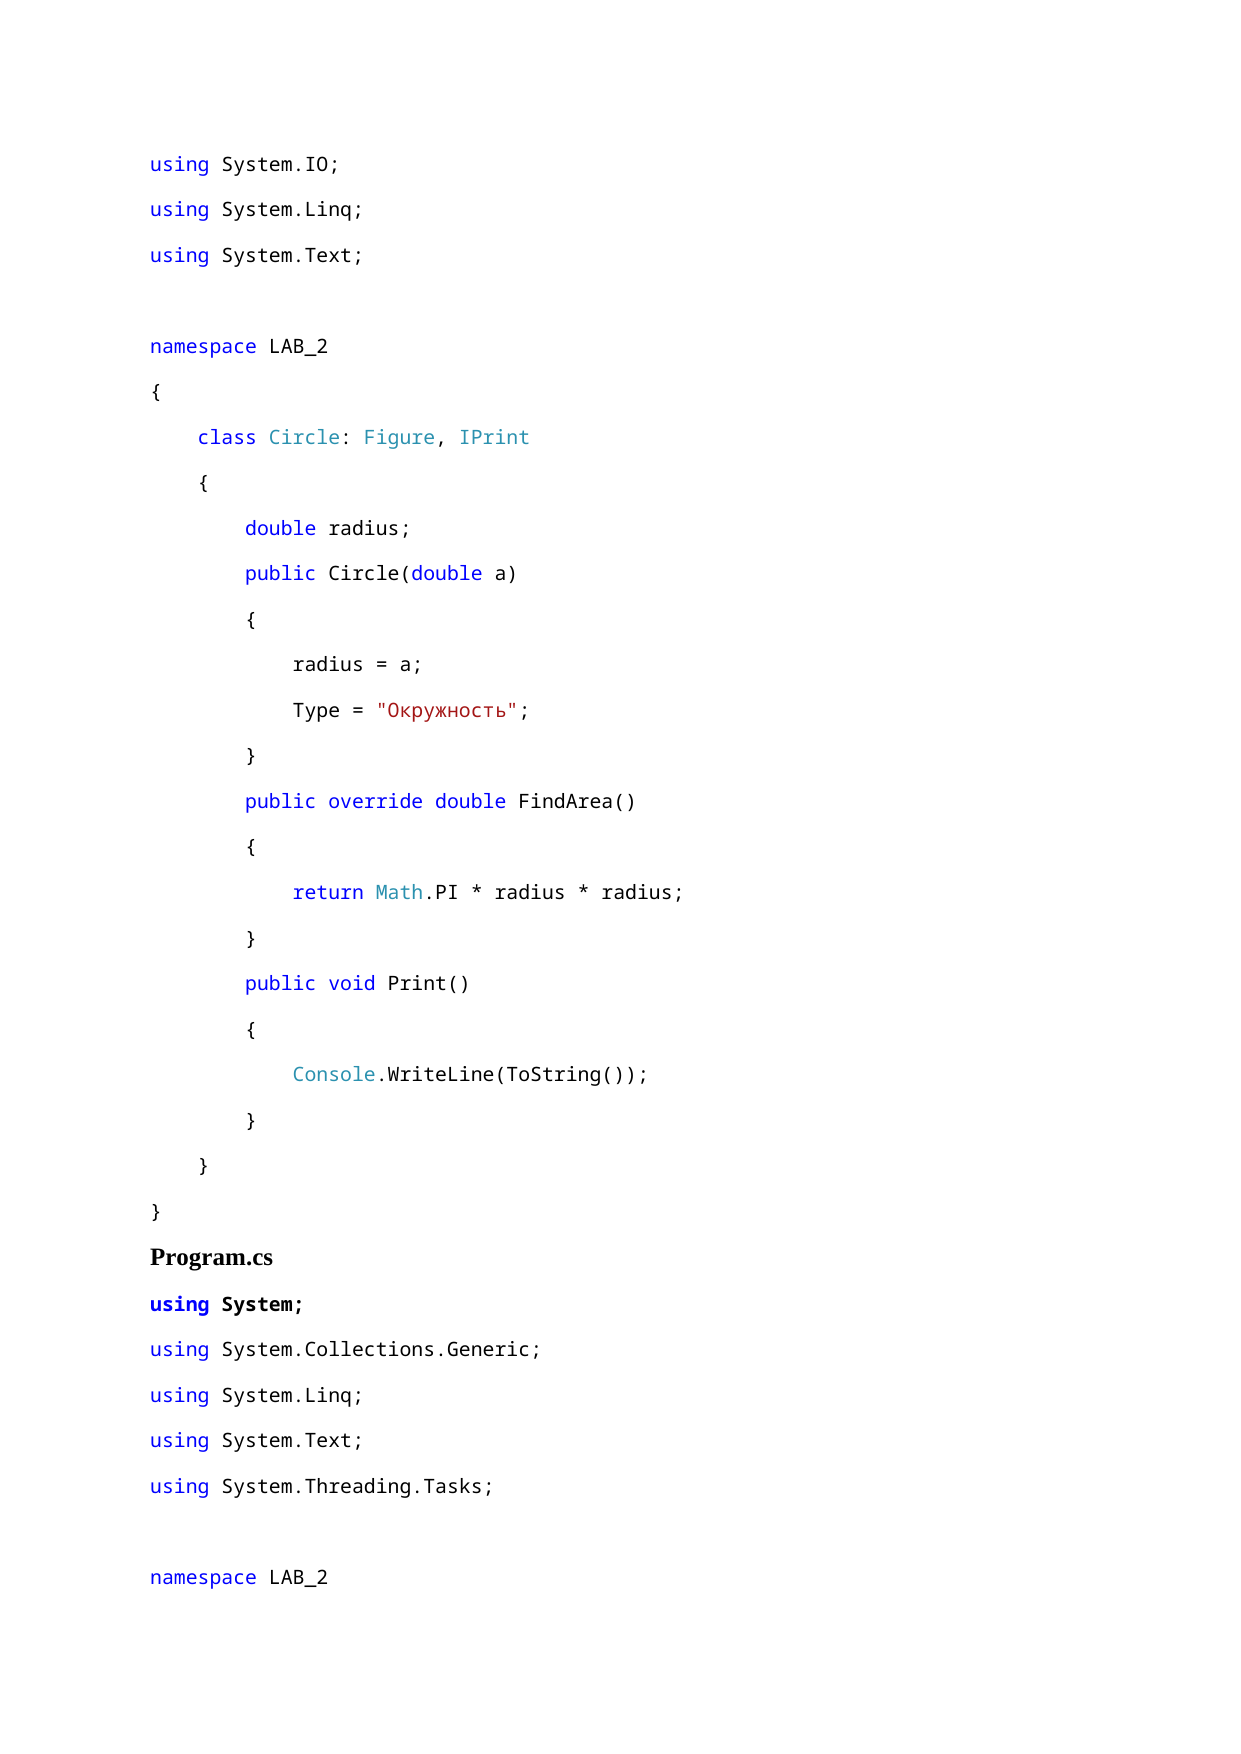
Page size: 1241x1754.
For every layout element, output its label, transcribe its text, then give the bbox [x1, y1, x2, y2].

text public Circle(double a) [150, 560, 1090, 587]
text namespace LAB_2 [150, 1563, 1090, 1590]
text public void Print() [150, 969, 1090, 996]
text } [150, 1151, 1090, 1178]
text using System.Linq; [150, 1381, 1090, 1408]
text using System.Text; [150, 1426, 1090, 1453]
text class Circle: Figure, IPrint [150, 423, 1090, 450]
text using System; [150, 1290, 1090, 1317]
text double radius; [150, 514, 1090, 541]
text public override double FindArea() [150, 787, 1090, 814]
text } [150, 1106, 1090, 1133]
text Type = "Окружность"; [150, 696, 1090, 723]
text Program.cs [150, 1242, 1090, 1271]
text { [150, 378, 1090, 404]
text { [150, 833, 1090, 860]
text radius = a; [150, 651, 1090, 678]
text return Math.PI * radius * radius; [150, 878, 1090, 905]
text using System.IO; [150, 150, 1090, 177]
text { [150, 1015, 1090, 1042]
text using System.Collections.Generic; [150, 1335, 1090, 1362]
text namespace LAB_2 [150, 332, 1090, 359]
text { [150, 605, 1090, 632]
text } [150, 742, 1090, 769]
text using System.Text; [150, 241, 1090, 268]
text Console.WriteLine(ToString()); [150, 1060, 1090, 1087]
text using System.Linq; [150, 196, 1090, 222]
text { [150, 469, 1090, 496]
text using System.Threading.Tasks; [150, 1472, 1090, 1499]
text } [150, 924, 1090, 951]
text } [150, 1197, 1090, 1224]
